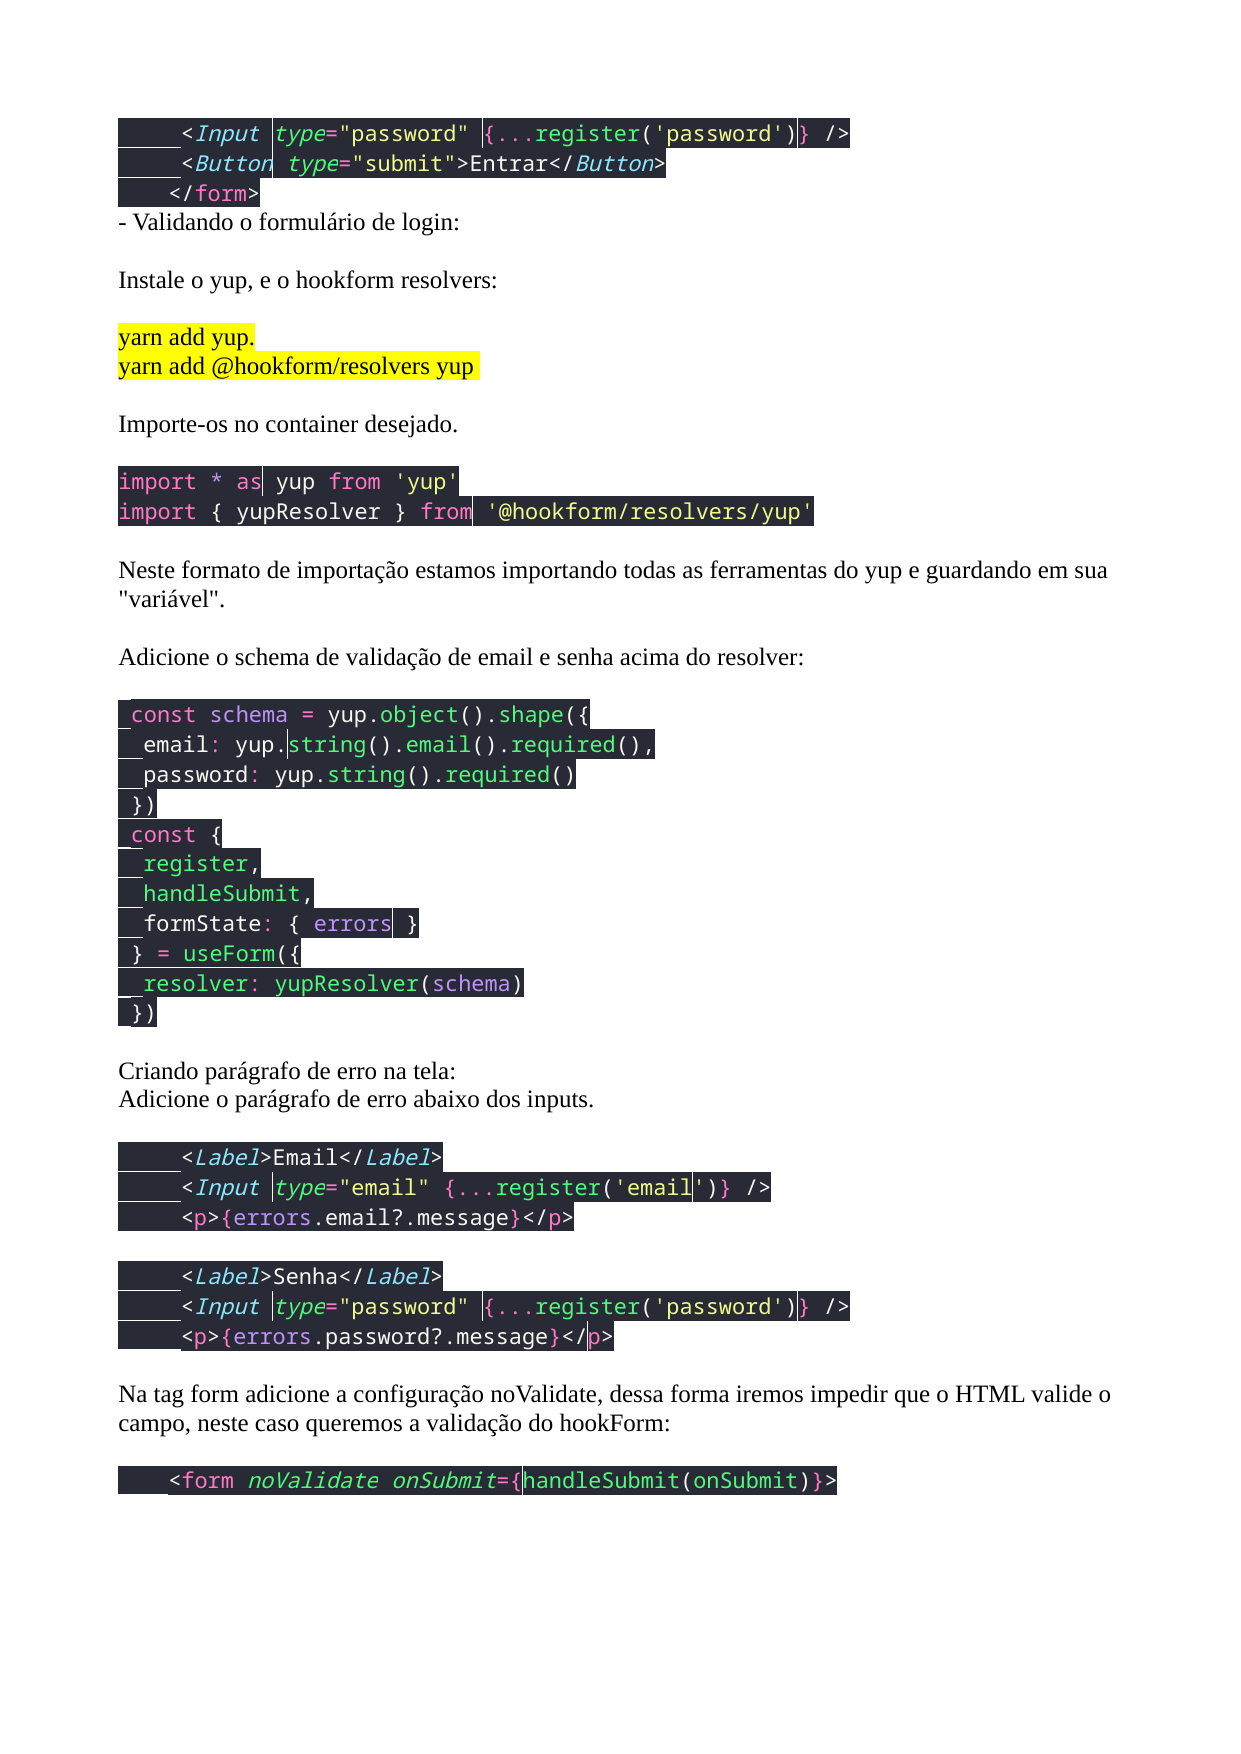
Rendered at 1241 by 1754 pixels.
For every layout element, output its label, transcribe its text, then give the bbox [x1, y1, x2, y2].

text Criando parágrafo de erro na tela: [118, 1056, 1122, 1084]
text yarn add yup. [118, 322, 1122, 351]
text </form> [118, 178, 1122, 207]
text <Input type="password" {...register('password')} /> [118, 118, 1122, 148]
text const { [118, 818, 1122, 848]
text const schema = yup.object().shape({ [118, 699, 1122, 729]
text <form noValidate onSubmit={handleSubmit(onSubmit)}> [118, 1466, 1122, 1495]
text <Label>Email</Label> [118, 1142, 1122, 1172]
text <Label>Senha</Label> [118, 1261, 1122, 1291]
text Adicione o parágrafo de erro abaixo dos inputs. [118, 1084, 1122, 1113]
text }) [118, 997, 1122, 1027]
text <p>{errors.email?.message}</p> [118, 1202, 1122, 1231]
text email: yup.string().email().required(), [118, 729, 1122, 759]
text formState: { errors } [118, 908, 1122, 938]
text import * as yup from 'yup' [118, 466, 1122, 496]
text } = useForm({ [118, 938, 1122, 967]
text <Button type="submit">Entrar</Button> [118, 148, 1122, 178]
text <Input type="email" {...register('email')} /> [118, 1172, 1122, 1202]
text Importe-os no container desejado. [118, 409, 1122, 437]
text password: yup.string().required() [118, 759, 1122, 789]
text - Validando o formulário de login: [118, 207, 1122, 236]
text register, [118, 848, 1122, 878]
text Na tag form adicione a configuração noValidate, dessa forma iremos impedir que o HTML valide o campo, neste caso queremos a validação do hookForm: [118, 1379, 1122, 1437]
text Neste formato de importação estamos importando todas as ferramentas do yup e guardando em sua "variável". [118, 556, 1122, 613]
text <p>{errors.password?.message}</p> [118, 1321, 1122, 1351]
text <Input type="password" {...register('password')} /> [118, 1291, 1122, 1321]
text Adicione o schema de validação de email e senha acima do resolver: [118, 642, 1122, 671]
text yarn add @hookform/resolvers yup [118, 351, 1122, 380]
text import { yupResolver } from '@hookform/resolvers/yup' [118, 496, 1122, 526]
text }) [118, 789, 1122, 818]
text resolver: yupResolver(schema) [118, 967, 1122, 997]
text Instale o yup, e o hookform resolvers: [118, 265, 1122, 294]
text handleSubmit, [118, 878, 1122, 908]
